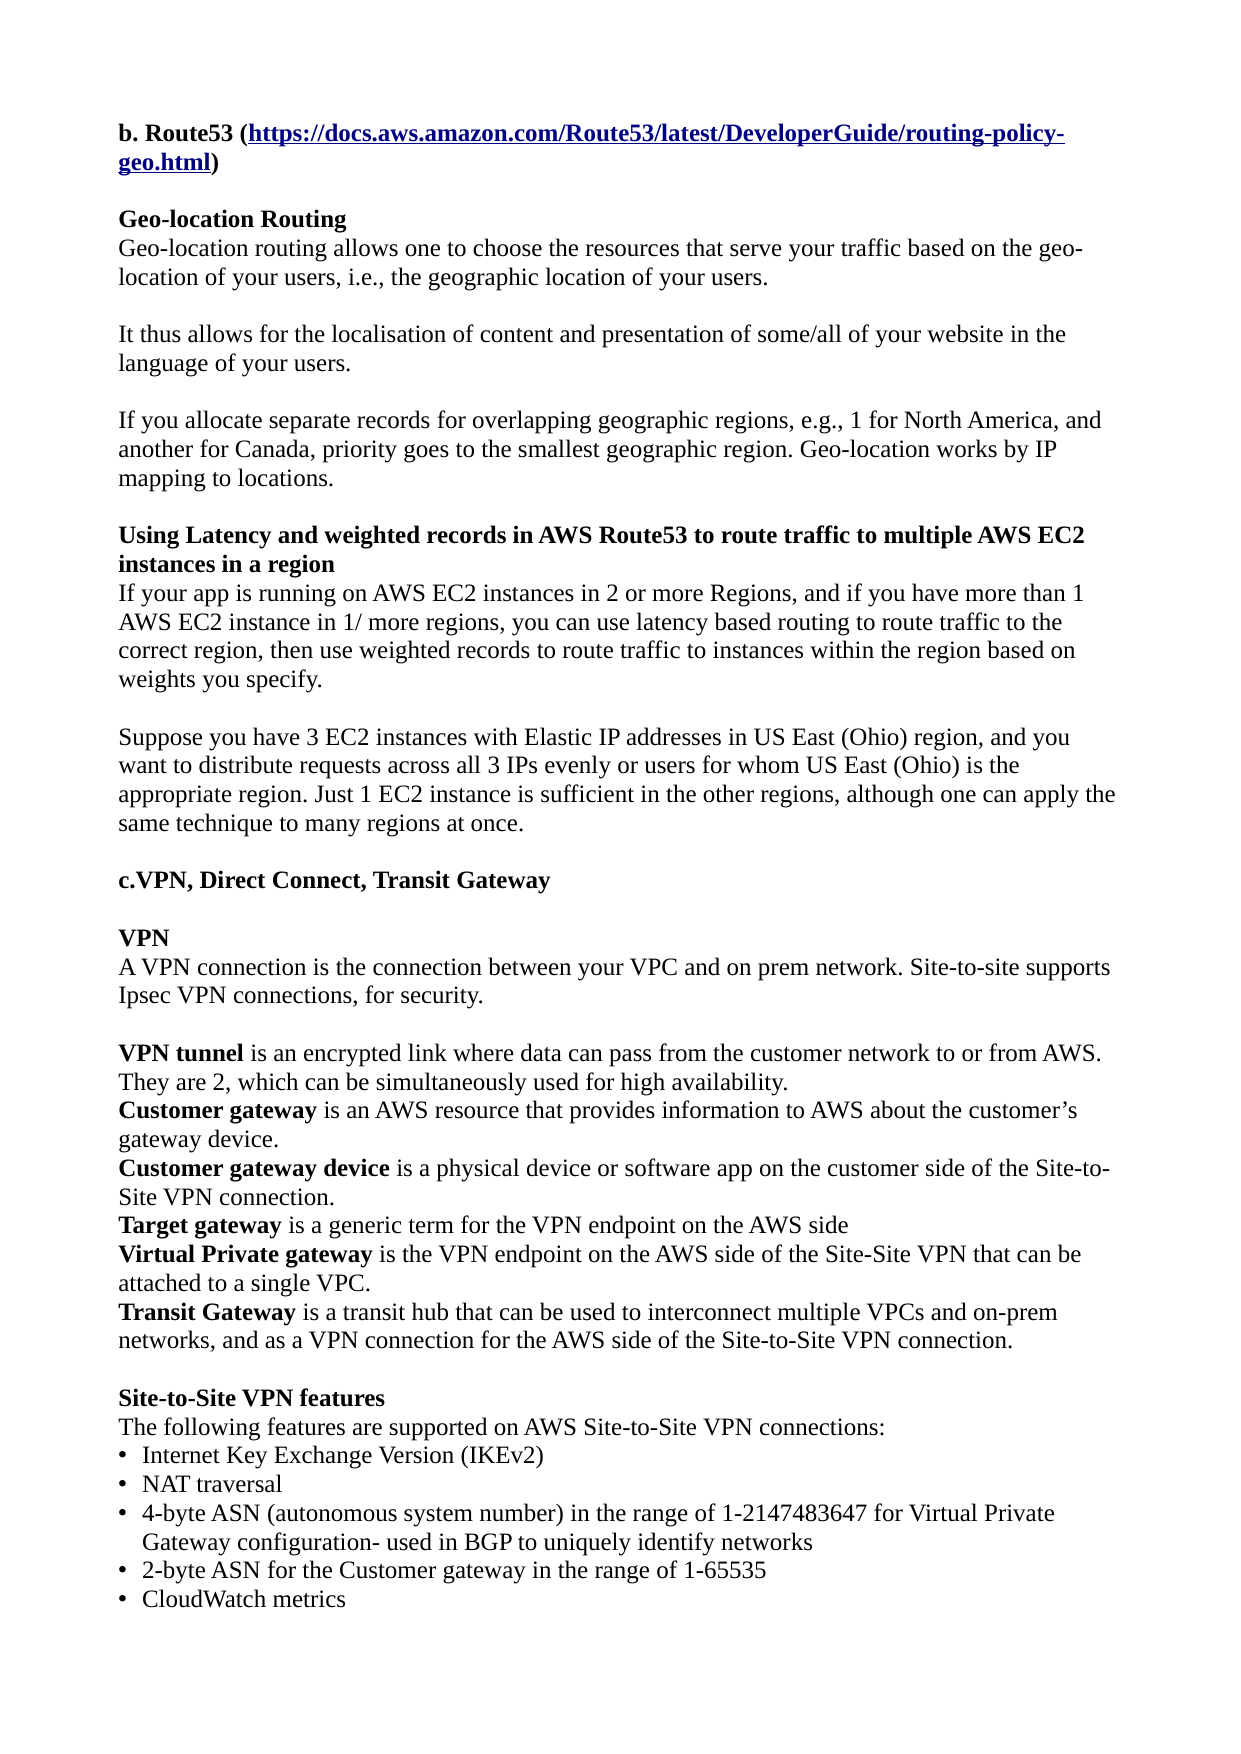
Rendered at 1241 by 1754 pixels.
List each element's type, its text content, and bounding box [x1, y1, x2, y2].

text If your app is running on AWS EC2 instances in 2 or more Regions, and if you have more than 1 AWS EC2 instance in 1/ more regions, you can use latency based routing to route traffic to the correct region, then use weighted records to route traffic to instances within the region based on weights you specify. [118, 578, 1122, 693]
text VPN tunnel is an encrypted link where data can pass from the customer network to or from AWS. They are 2, which can be simultaneously used for high availability. [118, 1038, 1122, 1096]
text Geo-location routing allows one to choose the resources that serve your traffic based on the geo-location of your users, i.e., the geographic location of your users. [118, 233, 1122, 291]
text Target gateway is a generic term for the VPN endpoint on the AWS side [118, 1211, 1122, 1239]
list NAT traversal [118, 1469, 1122, 1498]
list Internet Key Exchange Version (IKEv2) [118, 1441, 1122, 1469]
list 4-byte ASN (autonomous system number) in the range of 1-2147483647 for Virtual Private Gateway configuration- used in BGP to uniquely identify networks [118, 1498, 1122, 1556]
text Customer gateway device is a physical device or software app on the customer side of the Site-to-Site VPN connection. [118, 1153, 1122, 1211]
text The following features are supported on AWS Site-to-Site VPN connections: [118, 1412, 1122, 1441]
text Using Latency and weighted records in AWS Route53 to route traffic to multiple AWS EC2 instances in a region [118, 521, 1122, 578]
list 2-byte ASN for the Customer gateway in the range of 1-65535 [118, 1556, 1122, 1584]
text Customer gateway is an AWS resource that provides information to AWS about the customer’s gateway device. [118, 1096, 1122, 1153]
text VPN [118, 923, 1122, 952]
text c.VPN, Direct Connect, Transit Gateway [118, 866, 1122, 894]
text Suppose you have 3 EC2 instances with Elastic IP addresses in US East (Ohio) region, and you want to distribute requests across all 3 IPs evenly or users for whom US East (Ohio) is the appropriate region. Just 1 EC2 instance is sufficient in the other regions, although one can apply the same technique to many regions at once. [118, 722, 1122, 837]
text Site-to-Site VPN features [118, 1383, 1122, 1412]
text A VPN connection is the connection between your VPC and on prem network. Site-to-site supports Ipsec VPN connections, for security. [118, 952, 1122, 1009]
list CloudWatch metrics [118, 1584, 1122, 1613]
text b. Route53 (https://docs.aws.amazon.com/Route53/latest/DeveloperGuide/routing-policy-geo.html) [118, 118, 1122, 176]
text Transit Gateway is a transit hub that can be used to interconnect multiple VPCs and on-prem networks, and as a VPN connection for the AWS side of the Site-to-Site VPN connection. [118, 1297, 1122, 1354]
text It thus allows for the localisation of content and presentation of some/all of your website in the language of your users. [118, 319, 1122, 377]
text Geo-location Routing [118, 204, 1122, 233]
text If you allocate separate records for overlapping geographic regions, e.g., 1 for North America, and another for Canada, priority goes to the smallest geographic region. Geo-location works by IP mapping to locations. [118, 406, 1122, 492]
text Virtual Private gateway is the VPN endpoint on the AWS side of the Site-Site VPN that can be attached to a single VPC. [118, 1239, 1122, 1297]
